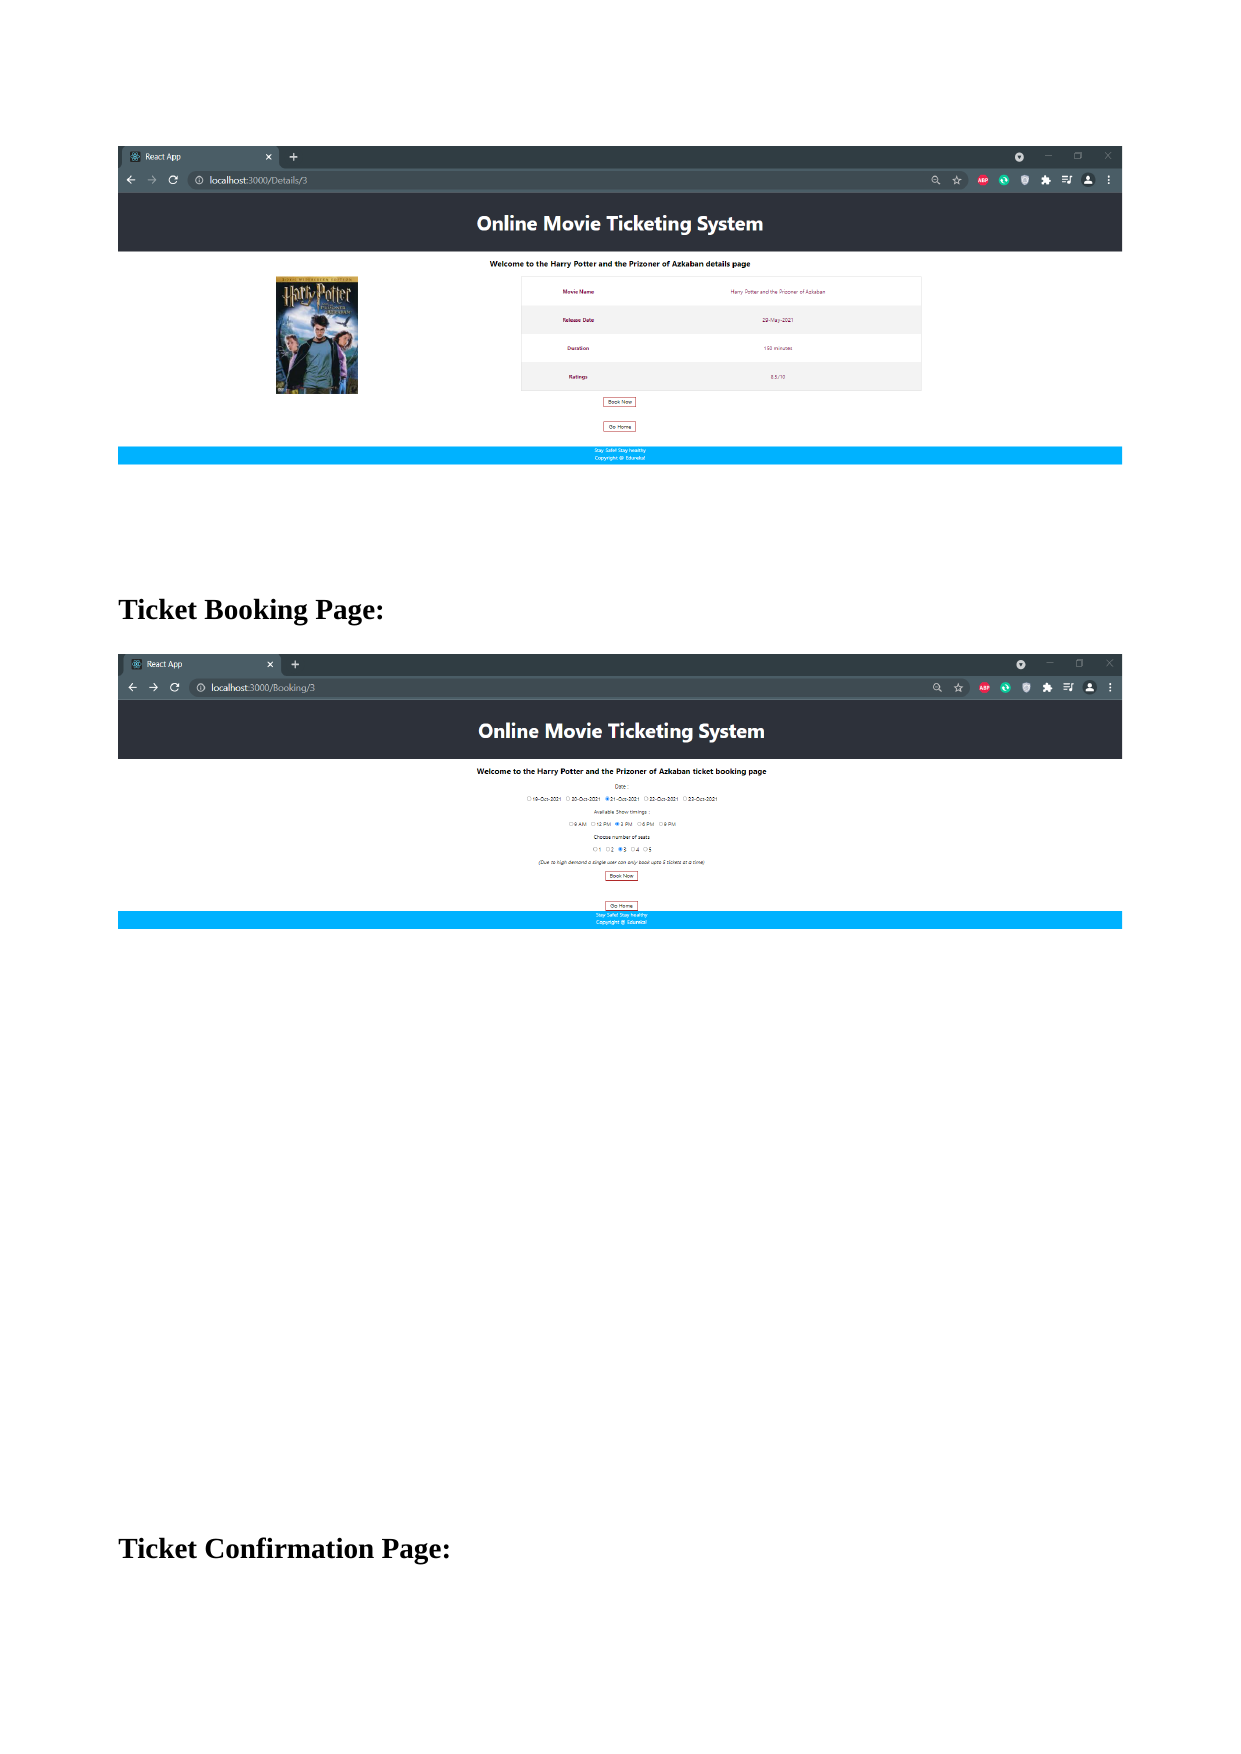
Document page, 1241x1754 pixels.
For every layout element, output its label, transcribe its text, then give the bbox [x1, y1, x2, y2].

picture [118, 465, 1123, 559]
picture [118, 146, 1123, 446]
picture [118, 654, 1123, 910]
text Ticket Booking Page: [118, 592, 1122, 626]
picture [118, 930, 1123, 952]
text Ticket Confirmation Page: [118, 1531, 1122, 1564]
